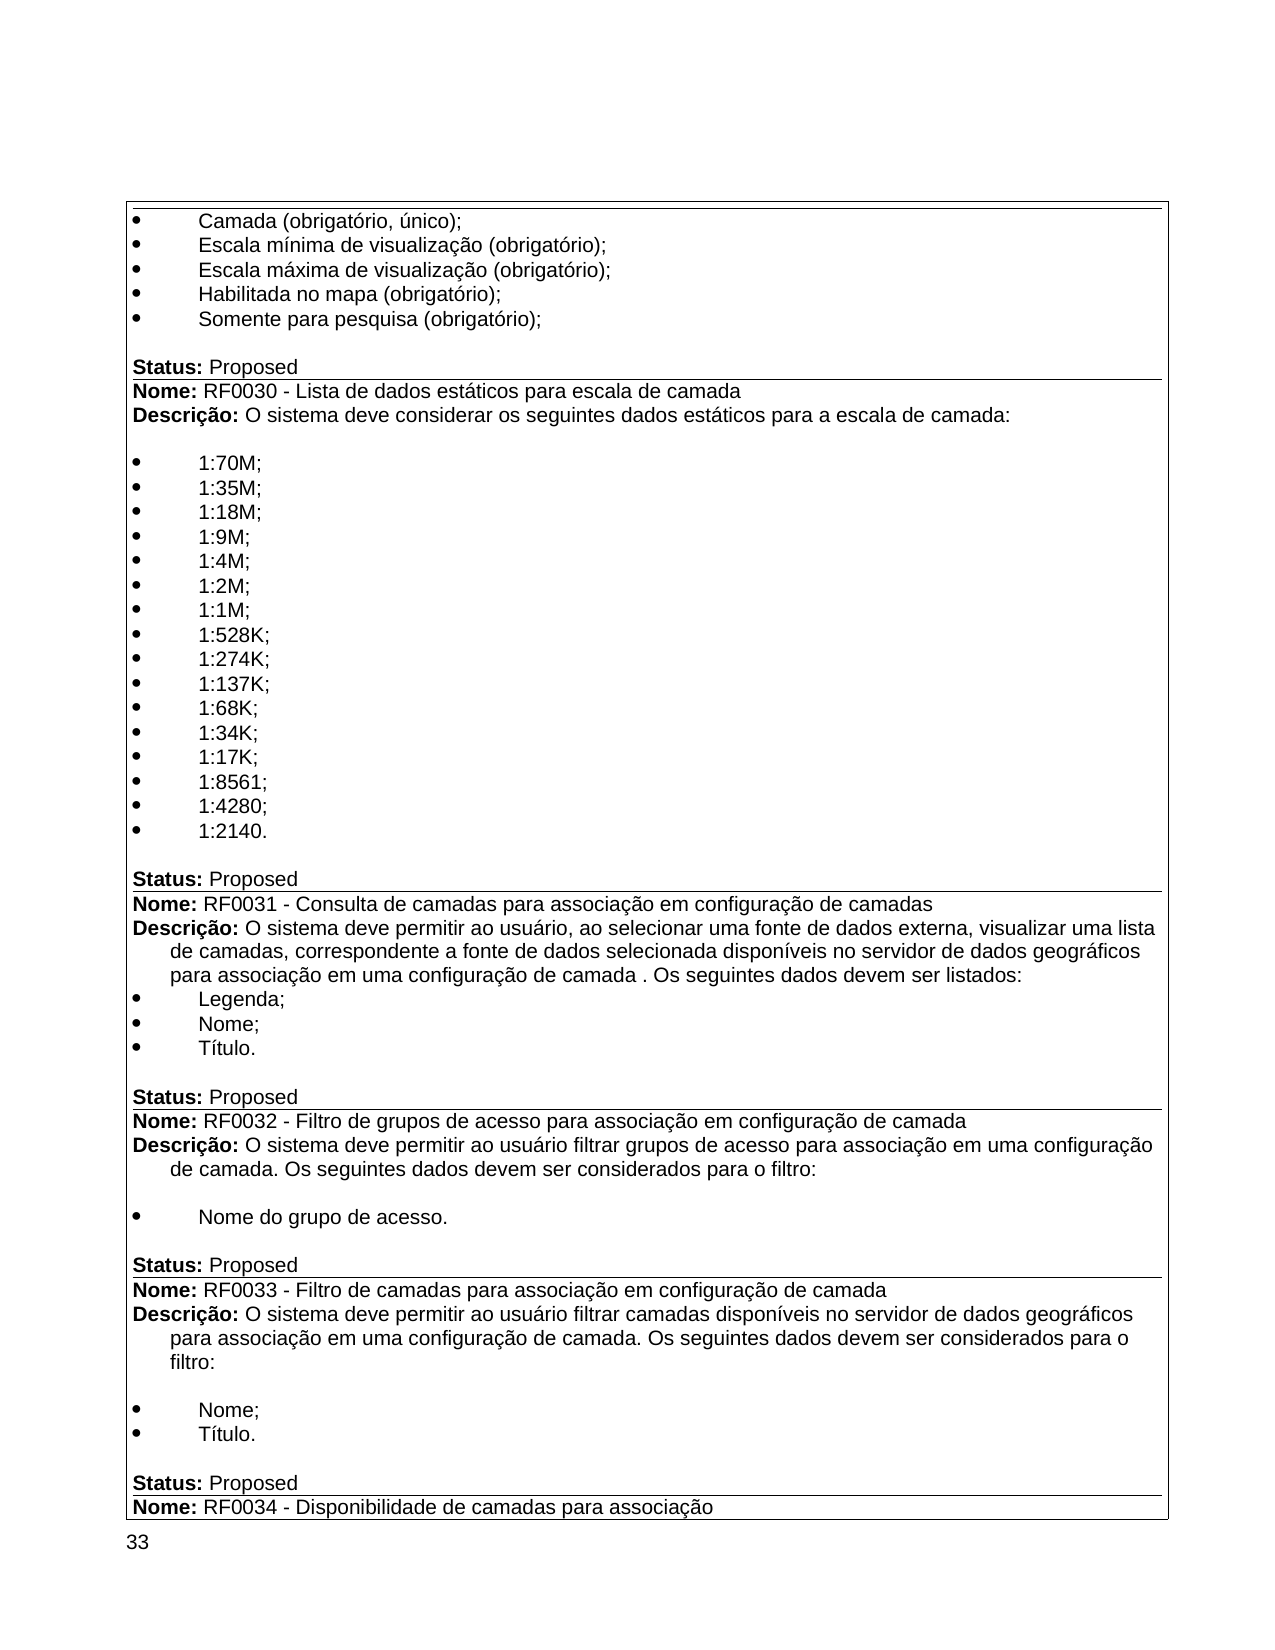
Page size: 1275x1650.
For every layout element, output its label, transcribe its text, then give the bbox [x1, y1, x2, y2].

table_cell Nome: RF0031 - Consulta de camadas para associação em configuração de camadas Descrição: O sistema deve permitir ao usuário, ao selecionar uma fonte de dados externa, visualizar uma lista de camadas, correspondente a fonte de dados selecionada disponíveis no servidor de dados geográficos para associação em uma configuração de camada . Os seguintes dados devem ser listados: Legenda; Nome; Título. Status: Proposed [133, 892, 1162, 1108]
table_cell Nome: RF0032 - Filtro de grupos de acesso para associação em configuração de camada Descrição: O sistema deve permitir ao usuário filtrar grupos de acesso para associação em uma configuração de camada. Os seguintes dados devem ser considerados para o filtro: Nome do grupo de acesso. Status: Proposed [133, 1110, 1162, 1277]
table_cell [127, 202, 1168, 1519]
table_cell Nome: RF0034 - Disponibilidade de camadas para associação [133, 1496, 1162, 1519]
table_cell Nome: RF0029 - Validação de campos de configuração de camada Descrição: O sistema deve validar se os campos de configuração de camada atendem aos seguintes critérios: Fonte de dados geográficos (obrigatório); Grupo de camada (obrigatório); Camada (obrigatório, único); Escala mínima de visualização (obrigatório); Escala máxima de visualização (obrigatório); Habilitada no mapa (obrigatório); Somente para pesquisa (obrigatório); Status: Proposed [133, 209, 1162, 379]
table_cell Nome: RF0030 - Lista de dados estáticos para escala de camada Descrição: O sistema deve considerar os seguintes dados estáticos para a escala de camada: 1:70M; 1:35M; 1:18M; 1:9M; 1:4M; 1:2M; 1:1M; 1:528K; 1:274K; 1:137K; 1:68K; 1:34K; 1:17K; 1:8561; 1:4280; 1:2140. Status: Proposed [133, 380, 1162, 891]
table_cell Nome: RF0033 - Filtro de camadas para associação em configuração de camada Descrição: O sistema deve permitir ao usuário filtrar camadas disponíveis no servidor de dados geográficos para associação em uma configuração de camada. Os seguintes dados devem ser considerados para o filtro: Nome; Título. Status: Proposed [133, 1278, 1162, 1494]
